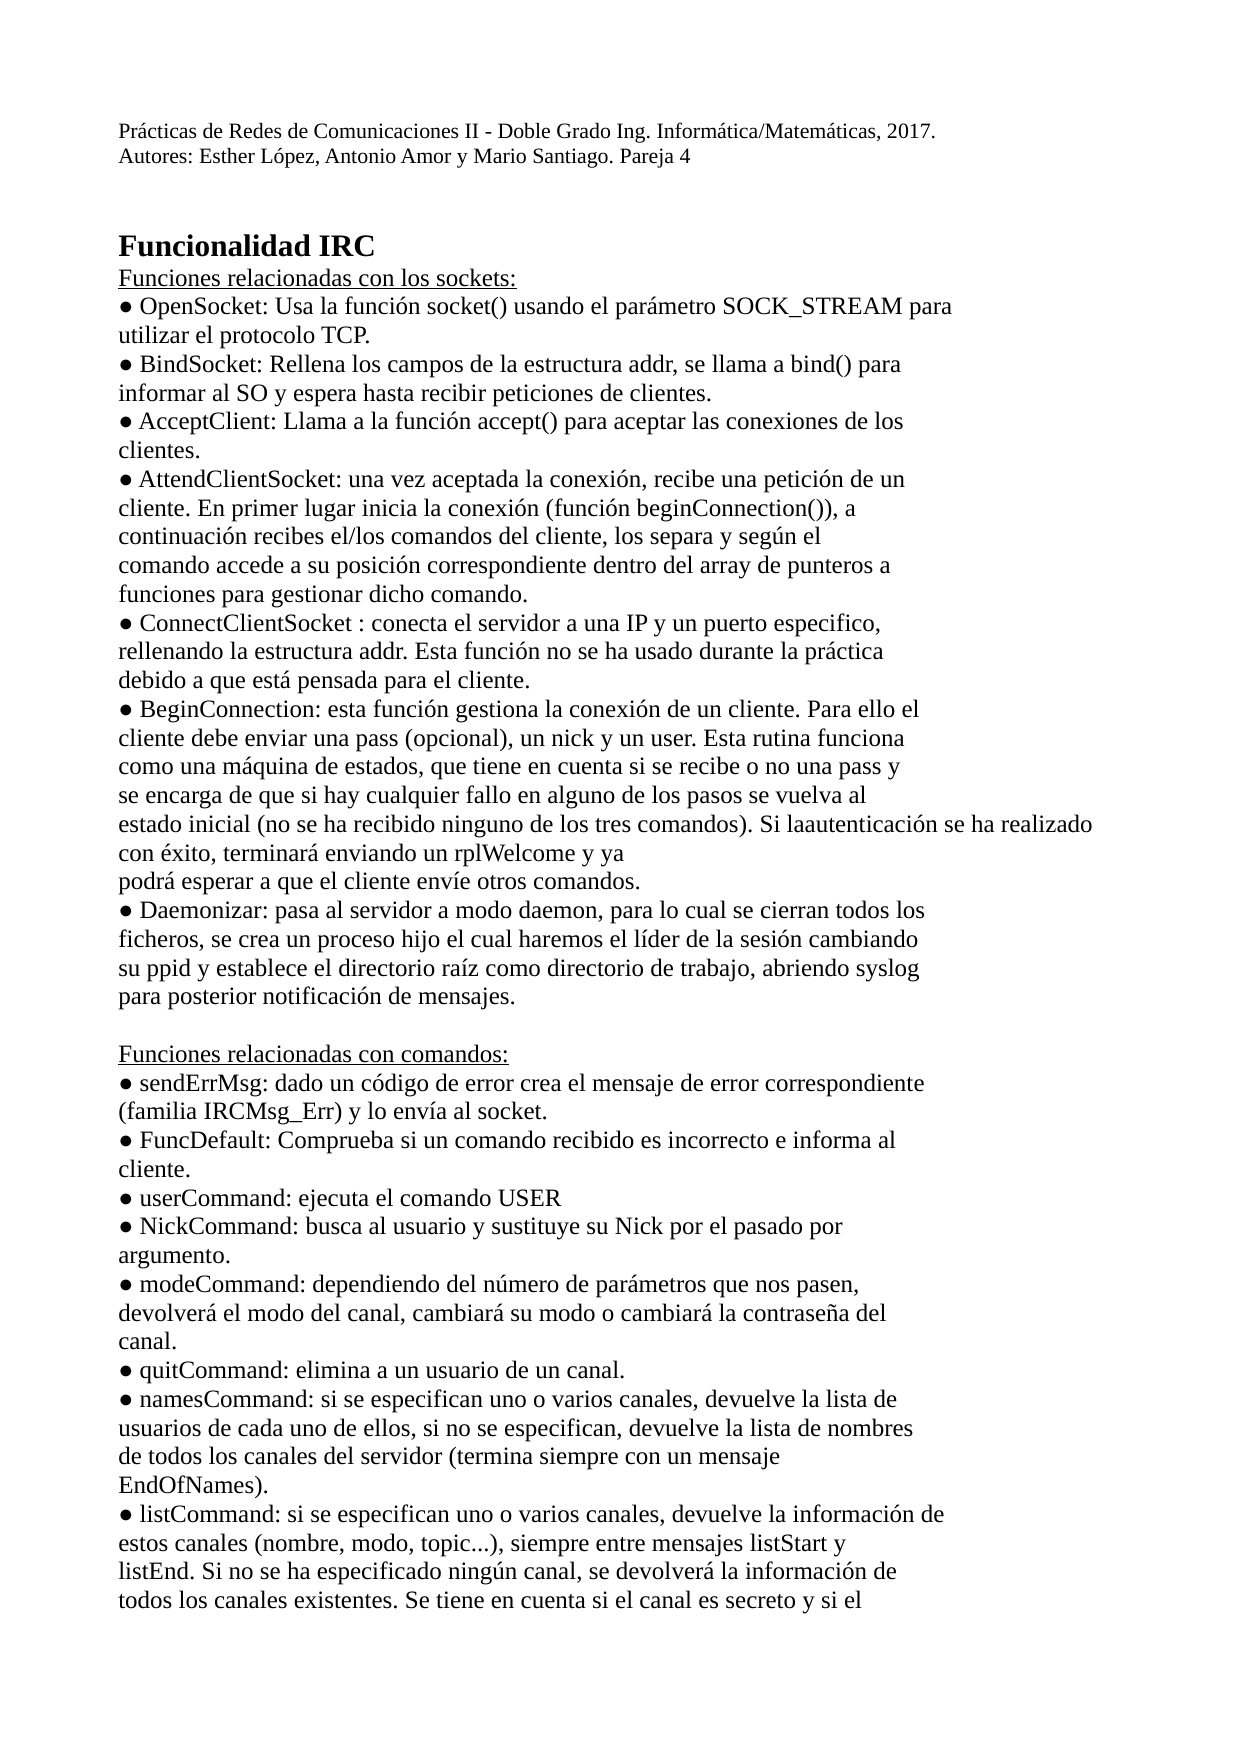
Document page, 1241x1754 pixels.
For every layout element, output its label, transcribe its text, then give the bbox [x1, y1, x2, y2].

text devolverá el modo del canal, cambiará su modo o cambiará la contraseña del [118, 1298, 1122, 1326]
text debido a que está pensada para el cliente. [118, 665, 1122, 694]
text ● Daemonizar: pasa al servidor a modo daemon, para lo cual se cierran todos los [118, 895, 1122, 924]
text ● sendErrMsg: dado un código de error crea el mensaje de error correspondiente [118, 1068, 1122, 1096]
text funciones para gestionar dicho comando. [118, 579, 1122, 608]
text para posterior notificación de mensajes. [118, 981, 1122, 1010]
text como una máquina de estados, que tiene en cuenta si se recibe o no una pass y [118, 751, 1122, 780]
text cliente. En primer lugar inicia la conexión (función beginConnection()), a [118, 493, 1122, 521]
text ● ConnectClientSocket : conecta el servidor a una IP y un puerto especifico, [118, 608, 1122, 636]
text usuarios de cada uno de ellos, si no se especifican, devuelve la lista de nombres [118, 1413, 1122, 1441]
text comando accede a su posición correspondiente dentro del array de punteros a [118, 550, 1122, 579]
text ficheros, se crea un proceso hijo el cual haremos el líder de la sesión cambiando [118, 924, 1122, 953]
text (familia IRCMsg_Err) y lo envía al socket. [118, 1096, 1122, 1125]
text se encarga de que si hay cualquier fallo en alguno de los pasos se vuelva al [118, 780, 1122, 809]
text clientes. [118, 435, 1122, 464]
text cliente. [118, 1154, 1122, 1183]
text todos los canales existentes. Se tiene en cuenta si el canal es secreto y si el [118, 1585, 1122, 1614]
text ● BeginConnection: esta función gestiona la conexión de un cliente. Para ello el [118, 694, 1122, 723]
text de todos los canales del servidor (termina siempre con un mensaje [118, 1441, 1122, 1470]
text Funciones relacionadas con comandos: [118, 1039, 1122, 1068]
text ● listCommand: si se especifican uno o varios canales, devuelve la información de [118, 1499, 1122, 1528]
text ● BindSocket: Rellena los campos de la estructura addr, se llama a bind() para [118, 349, 1122, 378]
text estado inicial (no se ha recibido ninguno de los tres comandos). Si laautenticación se ha realizado con éxito, terminará enviando un rplWelcome y ya [118, 809, 1122, 866]
text ● modeCommand: dependiendo del número de parámetros que nos pasen, [118, 1269, 1122, 1298]
text utilizar el protocolo TCP. [118, 320, 1122, 349]
text Funciones relacionadas con los sockets: [118, 263, 1122, 291]
text ● namesCommand: si se especifican uno o varios canales, devuelve la lista de [118, 1384, 1122, 1413]
text Funcionalidad IRC [118, 227, 1122, 263]
text cliente debe enviar una pass (opcional), un nick y un user. Esta rutina funciona [118, 723, 1122, 751]
text argumento. [118, 1240, 1122, 1269]
text ● quitCommand: elimina a un usuario de un canal. [118, 1355, 1122, 1384]
text su ppid y establece el directorio raíz como directorio de trabajo, abriendo syslog [118, 953, 1122, 981]
text ● NickCommand: busca al usuario y sustituye su Nick por el pasado por [118, 1211, 1122, 1240]
text ● AcceptClient: Llama a la función accept() para aceptar las conexiones de los [118, 406, 1122, 435]
text rellenando la estructura addr. Esta función no se ha usado durante la práctica [118, 636, 1122, 665]
text ● FuncDefault: Comprueba si un comando recibido es incorrecto e informa al [118, 1125, 1122, 1154]
text canal. [118, 1326, 1122, 1355]
text EndOfNames). [118, 1470, 1122, 1499]
text ● OpenSocket: Usa la función socket() usando el parámetro SOCK_STREAM para [118, 291, 1122, 320]
text informar al SO y espera hasta recibir peticiones de clientes. [118, 378, 1122, 406]
text podrá esperar a que el cliente envíe otros comandos. [118, 866, 1122, 895]
text ● userCommand: ejecuta el comando USER [118, 1183, 1122, 1211]
text ● AttendClientSocket: una vez aceptada la conexión, recibe una petición de un [118, 464, 1122, 493]
text estos canales (nombre, modo, topic...), siempre entre mensajes listStart y [118, 1528, 1122, 1556]
text continuación recibes el/los comandos del cliente, los separa y según el [118, 521, 1122, 550]
text listEnd. Si no se ha especificado ningún canal, se devolverá la información de [118, 1556, 1122, 1585]
